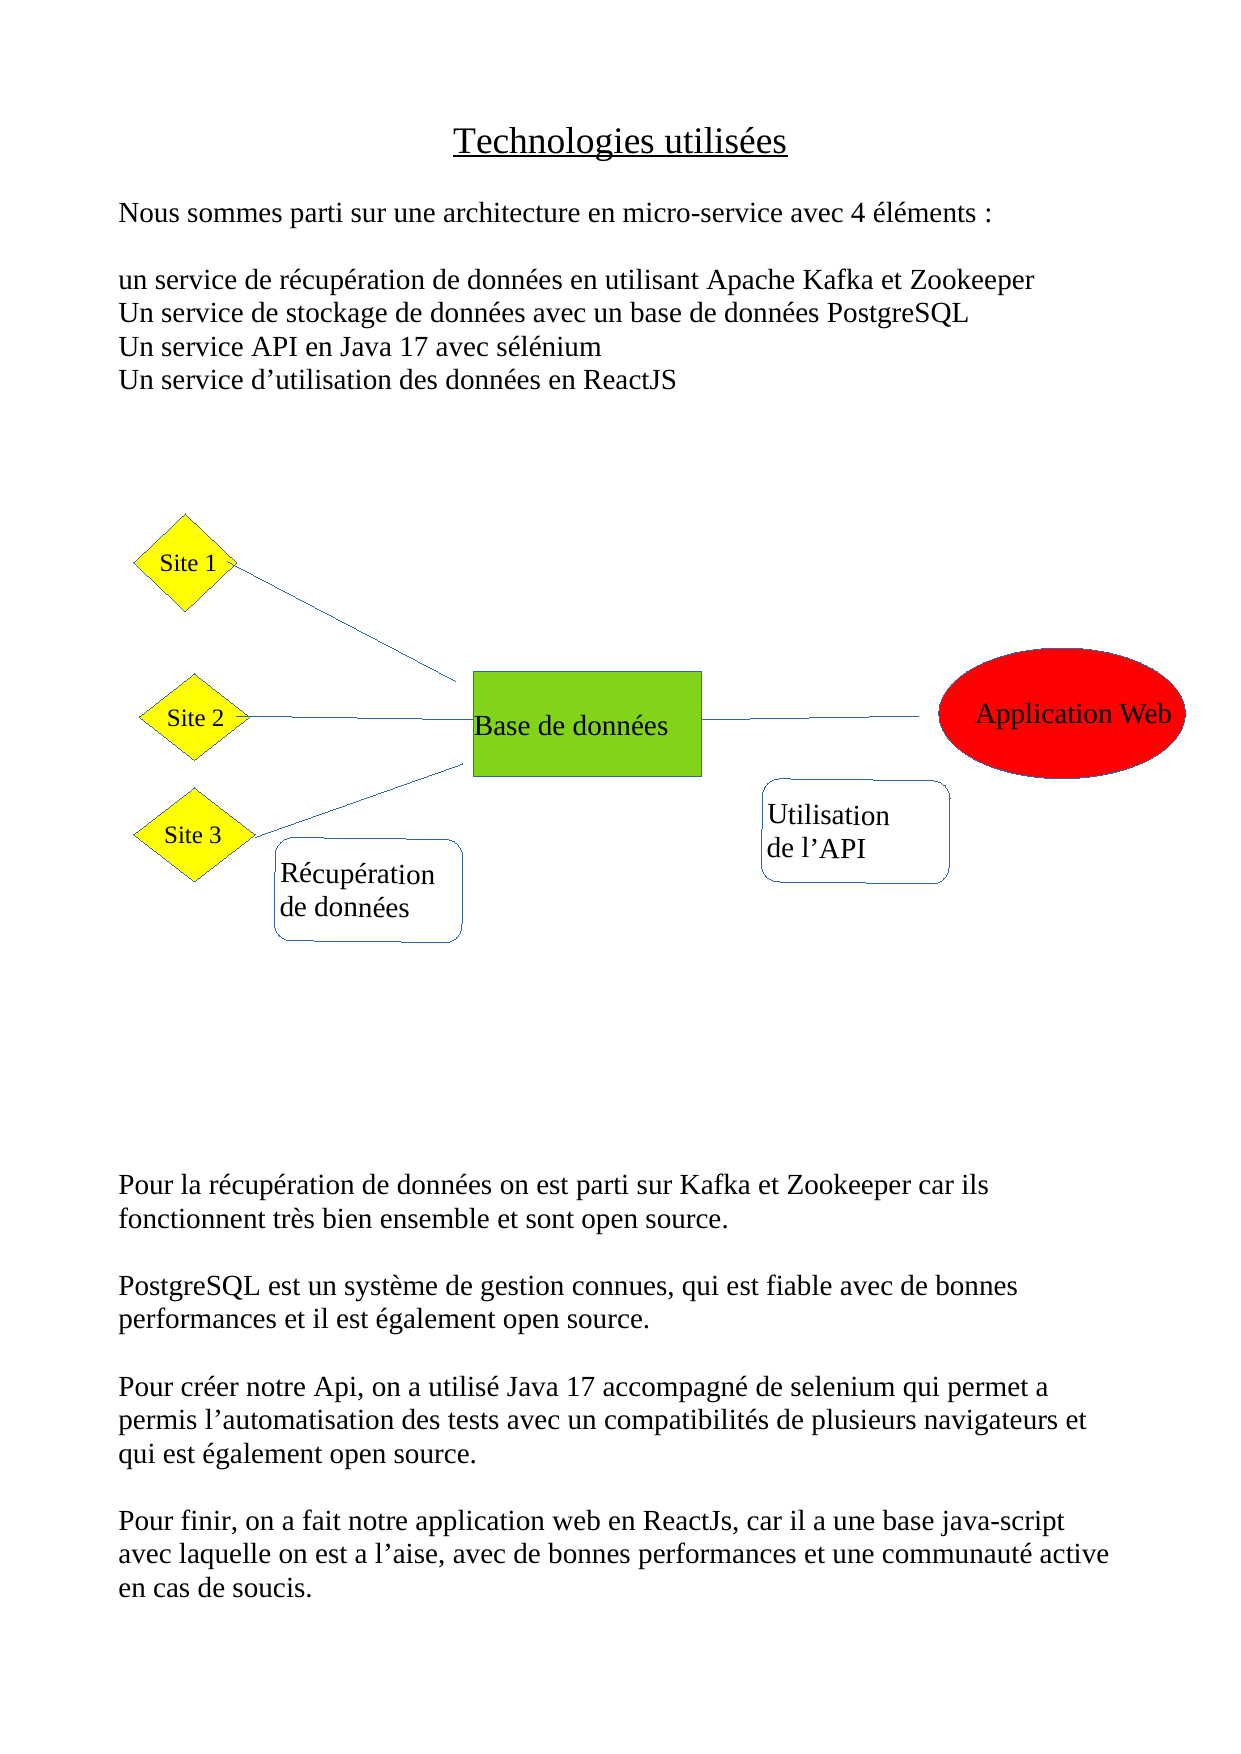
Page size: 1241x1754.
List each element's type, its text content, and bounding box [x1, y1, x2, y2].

text Un service d’utilisation des données en ReactJS [118, 362, 1122, 396]
text Un service de stockage de données avec un base de données PostgreSQL [118, 295, 1122, 329]
text Nous sommes parti sur une architecture en micro-service avec 4 éléments : [118, 195, 1122, 228]
text un service de récupération de données en utilisant Apache Kafka et Zookeeper [118, 262, 1122, 295]
text Technologies utilisées [118, 118, 1122, 161]
text Pour finir, on a fait notre application web en ReactJs, car il a une base java-script avec laquelle on est a l’aise, avec de bonnes performances et une communauté active en cas de soucis. [118, 1503, 1122, 1603]
text Pour la récupération de données on est parti sur Kafka et Zookeeper car ils fonctionnent très bien ensemble et sont open source. [118, 1167, 1122, 1234]
text Pour créer notre Api, on a utilisé Java 17 accompagné de selenium qui permet a permis l’automatisation des tests avec un compatibilités de plusieurs navigateurs et qui est également open source. [118, 1369, 1122, 1469]
text Un service API en Java 17 avec sélénium [118, 329, 1122, 362]
text PostgreSQL est un système de gestion connues, qui est fiable avec de bonnes performances et il est également open source. [118, 1268, 1122, 1335]
